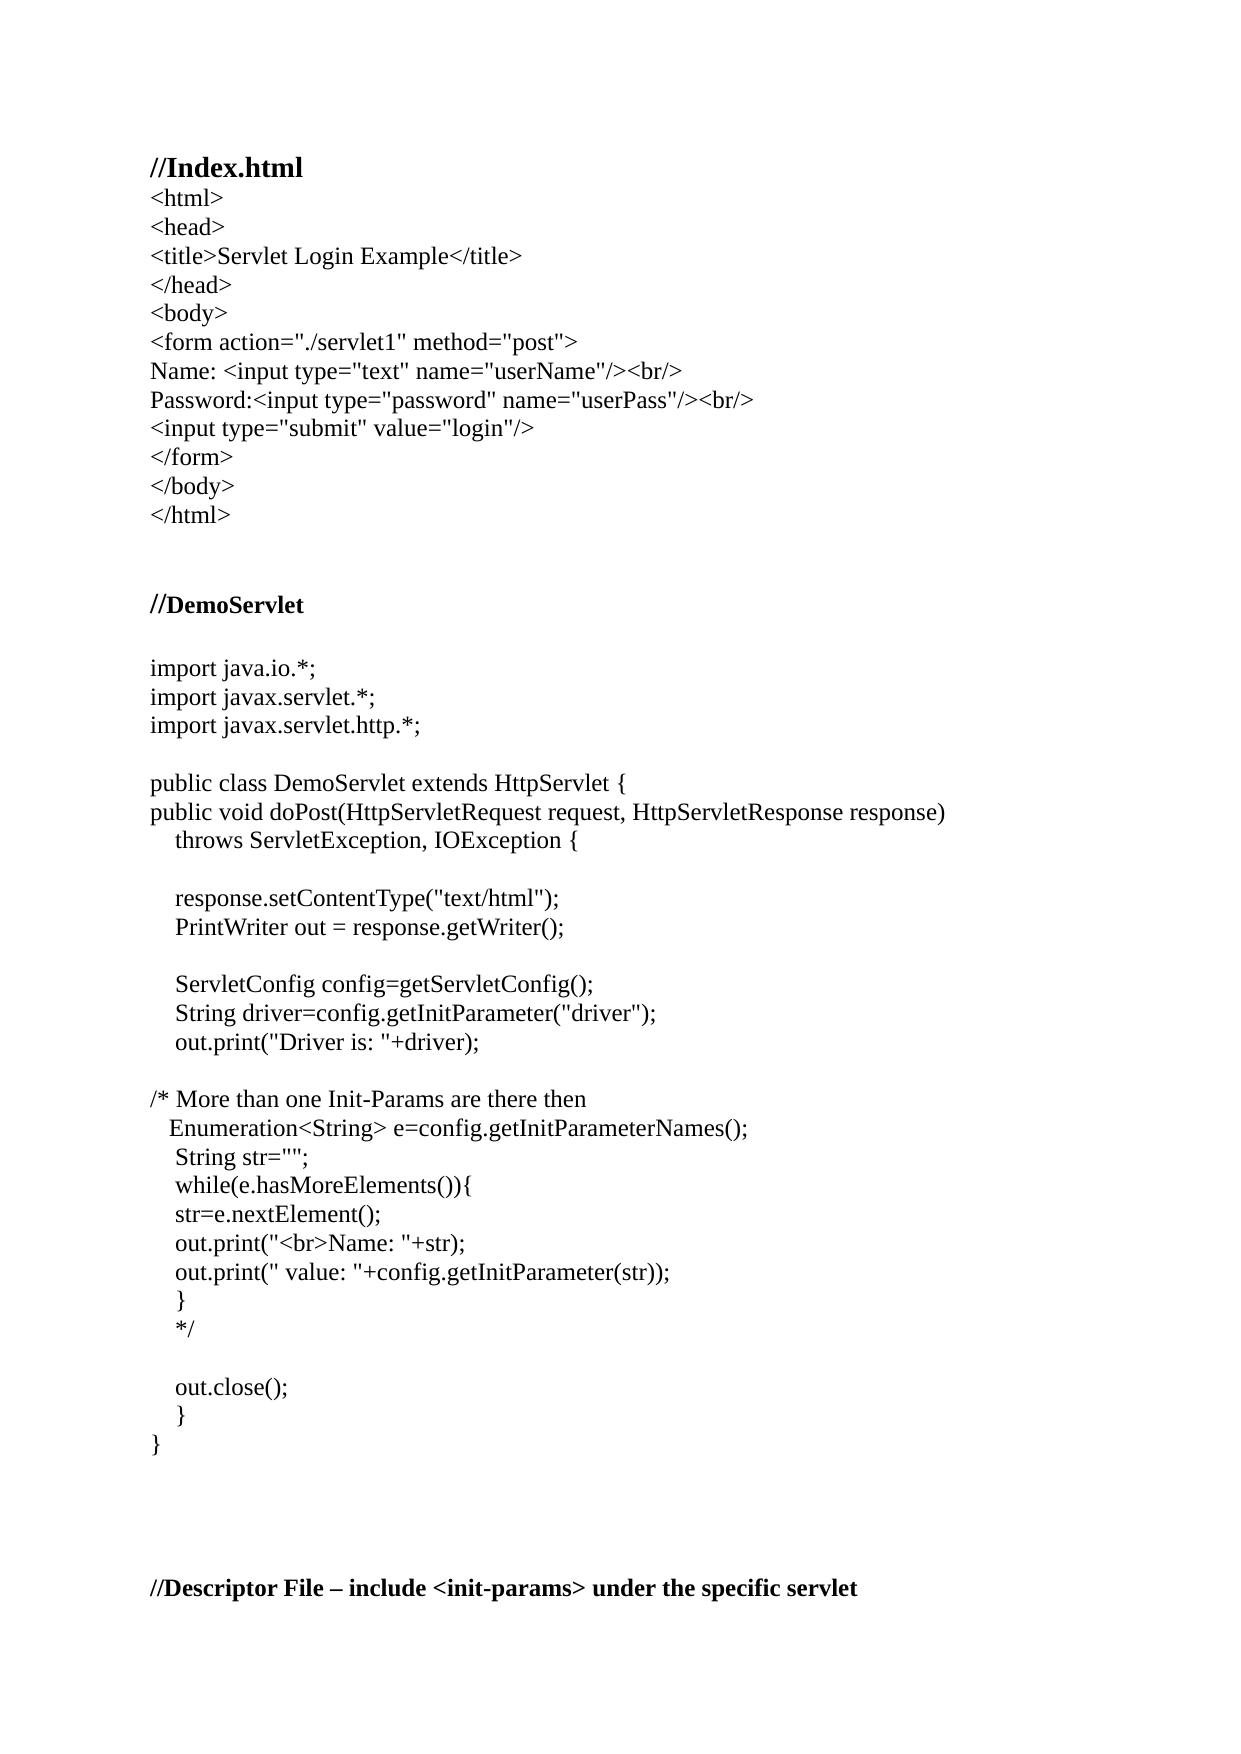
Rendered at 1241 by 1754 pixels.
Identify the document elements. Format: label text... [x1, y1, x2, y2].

text String str=""; [150, 1142, 1090, 1171]
text } [150, 1401, 1090, 1429]
text import javax.servlet.*; [150, 682, 1090, 711]
text <body> [150, 298, 1090, 327]
text String driver=config.getInitParameter("driver"); [150, 998, 1090, 1027]
text } [150, 1429, 1090, 1458]
text <html> [150, 183, 1090, 212]
text out.close(); [150, 1372, 1090, 1401]
text PrintWriter out = response.getWriter(); [150, 912, 1090, 941]
text out.print("<br>Name: "+str); [150, 1228, 1090, 1257]
text //DemoServlet [150, 586, 1090, 619]
text response.setContentType("text/html"); [150, 883, 1090, 912]
text <head> [150, 212, 1090, 241]
text //Index.html [150, 150, 1090, 183]
text while(e.hasMoreElements()){ [150, 1171, 1090, 1199]
text Password:<input type="password" name="userPass"/><br/> [150, 385, 1090, 413]
text </form> [150, 442, 1090, 471]
text ServletConfig config=getServletConfig(); [150, 969, 1090, 998]
text public void doPost(HttpServletRequest request, HttpServletResponse response) [150, 797, 1090, 826]
text */ [150, 1314, 1090, 1343]
text public class DemoServlet extends HttpServlet { [150, 768, 1090, 797]
text } [150, 1286, 1090, 1314]
text </body> [150, 471, 1090, 500]
text <input type="submit" value="login"/> [150, 413, 1090, 442]
text out.print(" value: "+config.getInitParameter(str)); [150, 1257, 1090, 1286]
text str=e.nextElement(); [150, 1199, 1090, 1228]
text Name: <input type="text" name="userName"/><br/> [150, 356, 1090, 385]
text Enumeration<String> e=config.getInitParameterNames(); [150, 1113, 1090, 1142]
text out.print("Driver is: "+driver); [150, 1027, 1090, 1056]
text </head> [150, 270, 1090, 298]
text import java.io.*; [150, 653, 1090, 682]
text </html> [150, 500, 1090, 528]
text //Descriptor File – include <init-params> under the specific servlet [150, 1573, 1090, 1602]
text import javax.servlet.http.*; [150, 711, 1090, 739]
text throws ServletException, IOException { [150, 826, 1090, 854]
text <form action="./servlet1" method="post"> [150, 327, 1090, 356]
text <title>Servlet Login Example</title> [150, 241, 1090, 270]
text /* More than one Init-Params are there then [150, 1084, 1090, 1113]
